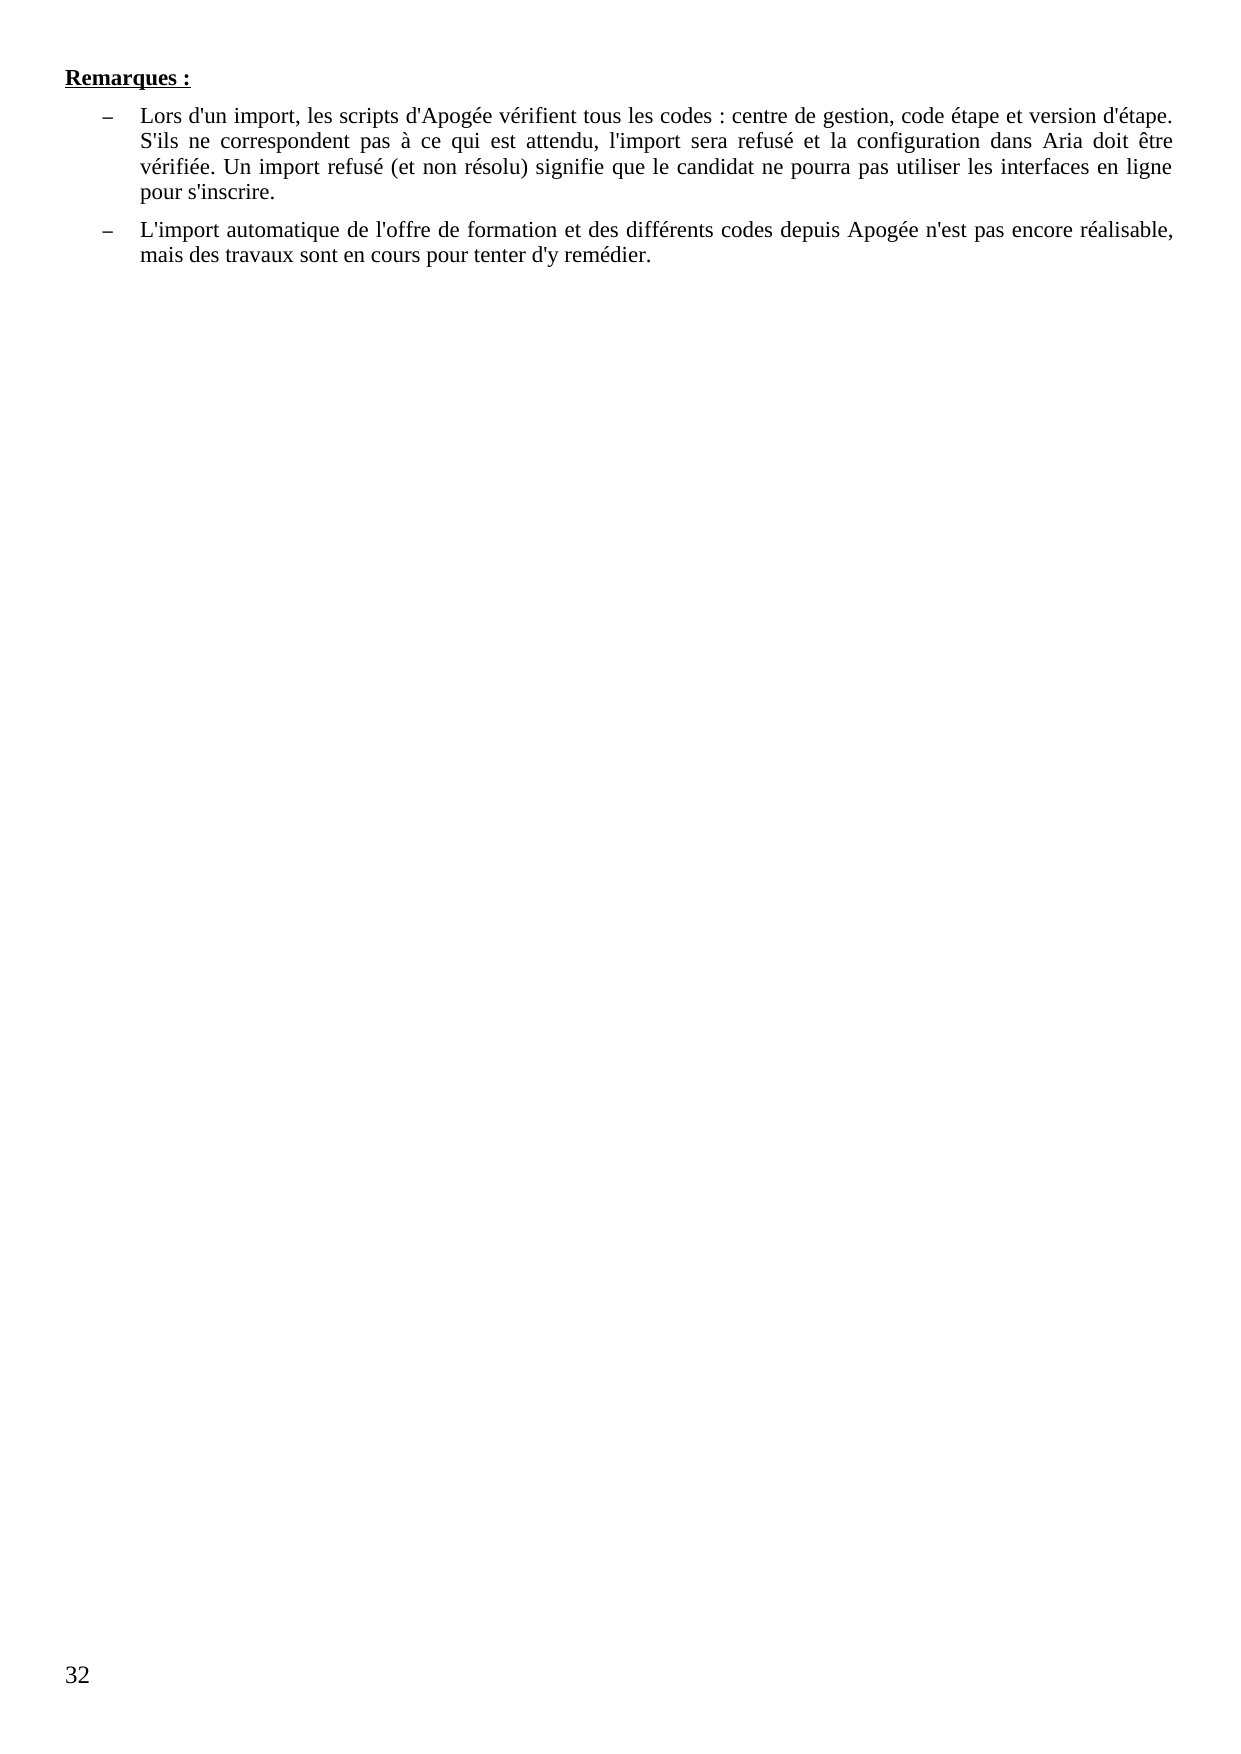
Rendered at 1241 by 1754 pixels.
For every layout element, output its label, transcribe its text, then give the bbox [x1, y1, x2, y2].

text Remarques : [65, 65, 1175, 90]
list L'import automatique de l'offre de formation et des différents codes depuis Apogée n'est pas encore réalisable, mais des travaux sont en cours pour tenter d'y remédier. [102, 217, 1175, 268]
list Lors d'un import, les scripts d'Apogée vérifient tous les codes : centre de gestion, code étape et version d'étape. S'ils ne correspondent pas à ce qui est attendu, l'import sera refusé et la configuration dans Aria doit être vérifiée. Un import refusé (et non résolu) signifie que le candidat ne pourra pas utiliser les interfaces en ligne pour s'inscrire. [102, 103, 1175, 204]
